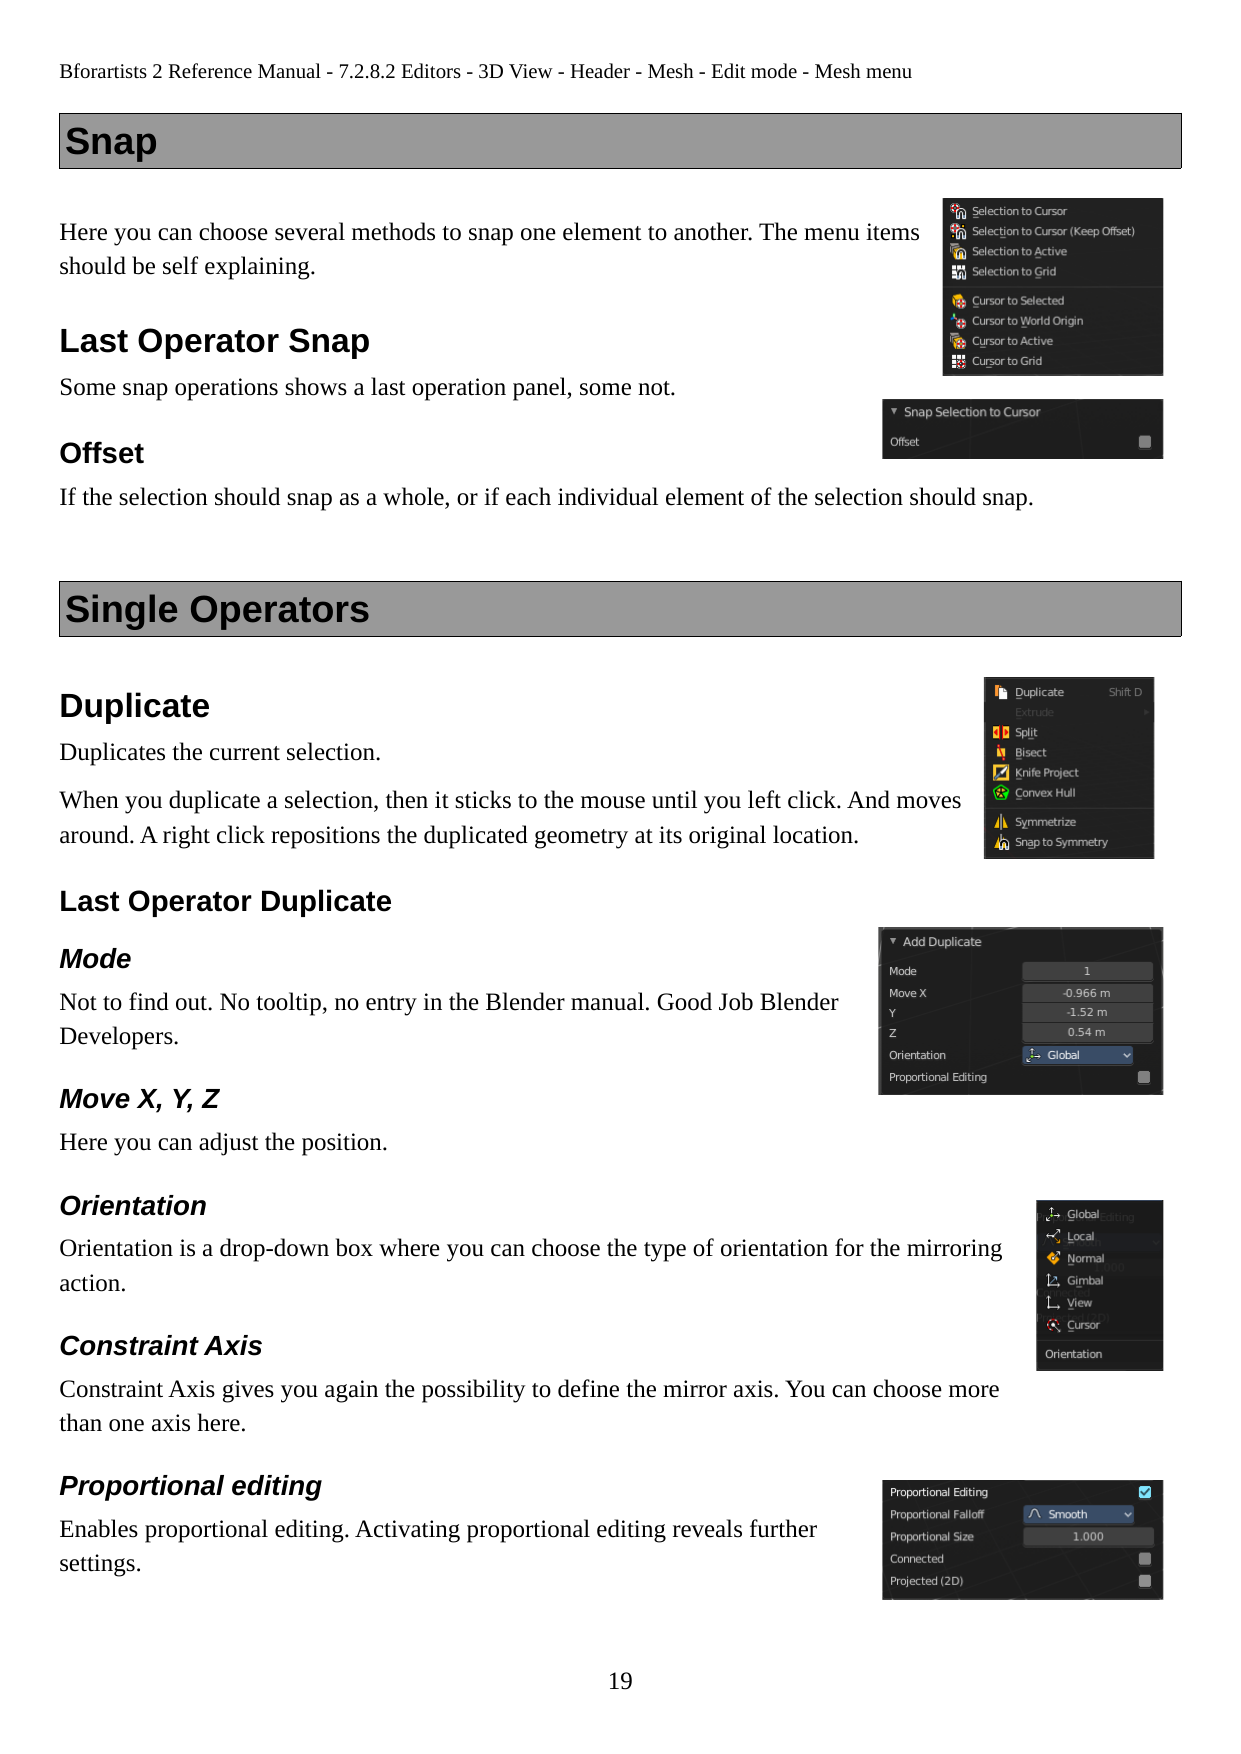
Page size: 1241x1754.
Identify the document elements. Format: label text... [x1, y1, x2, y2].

subtitle Proportional editing [59, 1470, 1181, 1502]
subtitle [1155, 685, 1181, 724]
table_header Single Operators [60, 582, 1181, 636]
subtitle Last Operator Duplicate [59, 884, 1181, 917]
text Some snap operations shows a last operation panel, some not. [59, 372, 1181, 401]
text [1155, 737, 1181, 765]
subtitle Move X, Y, Z [59, 1083, 1181, 1115]
picture [1036, 1200, 1164, 1371]
text Orientation is a drop-down box where you can choose the type of orientation for the mirroring action. [59, 1233, 1036, 1296]
text Here you can adjust the position. [59, 1127, 1181, 1156]
text When you duplicate a selection, then it sticks to the mouse until you left click. And moves around. A right click repositions the duplicated geometry at its original location. [59, 786, 983, 849]
text Duplicates the current selection. [59, 737, 983, 765]
text Enables proportional editing. Activating proportional editing reveals further settings. [59, 1514, 882, 1577]
text Not to find out. No tooltip, no entry in the Blender manual. Good Job Blender Developers. [59, 987, 878, 1050]
subtitle Mode [59, 942, 878, 974]
subtitle [1164, 321, 1181, 360]
subtitle Duplicate [59, 685, 983, 724]
picture [942, 198, 1164, 376]
subtitle [1164, 1329, 1181, 1361]
subtitle Orientation [59, 1189, 1181, 1221]
text If the selection should snap as a whole, or if each individual element of the selection should snap. [59, 482, 1181, 511]
picture [882, 1480, 1164, 1600]
text Here you can choose several methods to snap one element to another. The menu items should be self explaining. [59, 217, 942, 280]
subtitle Last Operator Snap [59, 321, 942, 360]
text Constraint Axis gives you again the possibility to define the mirror axis. You can choose more than one axis here. [59, 1374, 1181, 1437]
subtitle Constraint Axis [59, 1329, 1036, 1361]
picture [878, 927, 1164, 1095]
picture [882, 399, 1164, 459]
subtitle Offset [59, 436, 1181, 470]
picture [983, 677, 1155, 859]
table_header Snap [60, 114, 1181, 168]
subtitle [1164, 942, 1181, 974]
